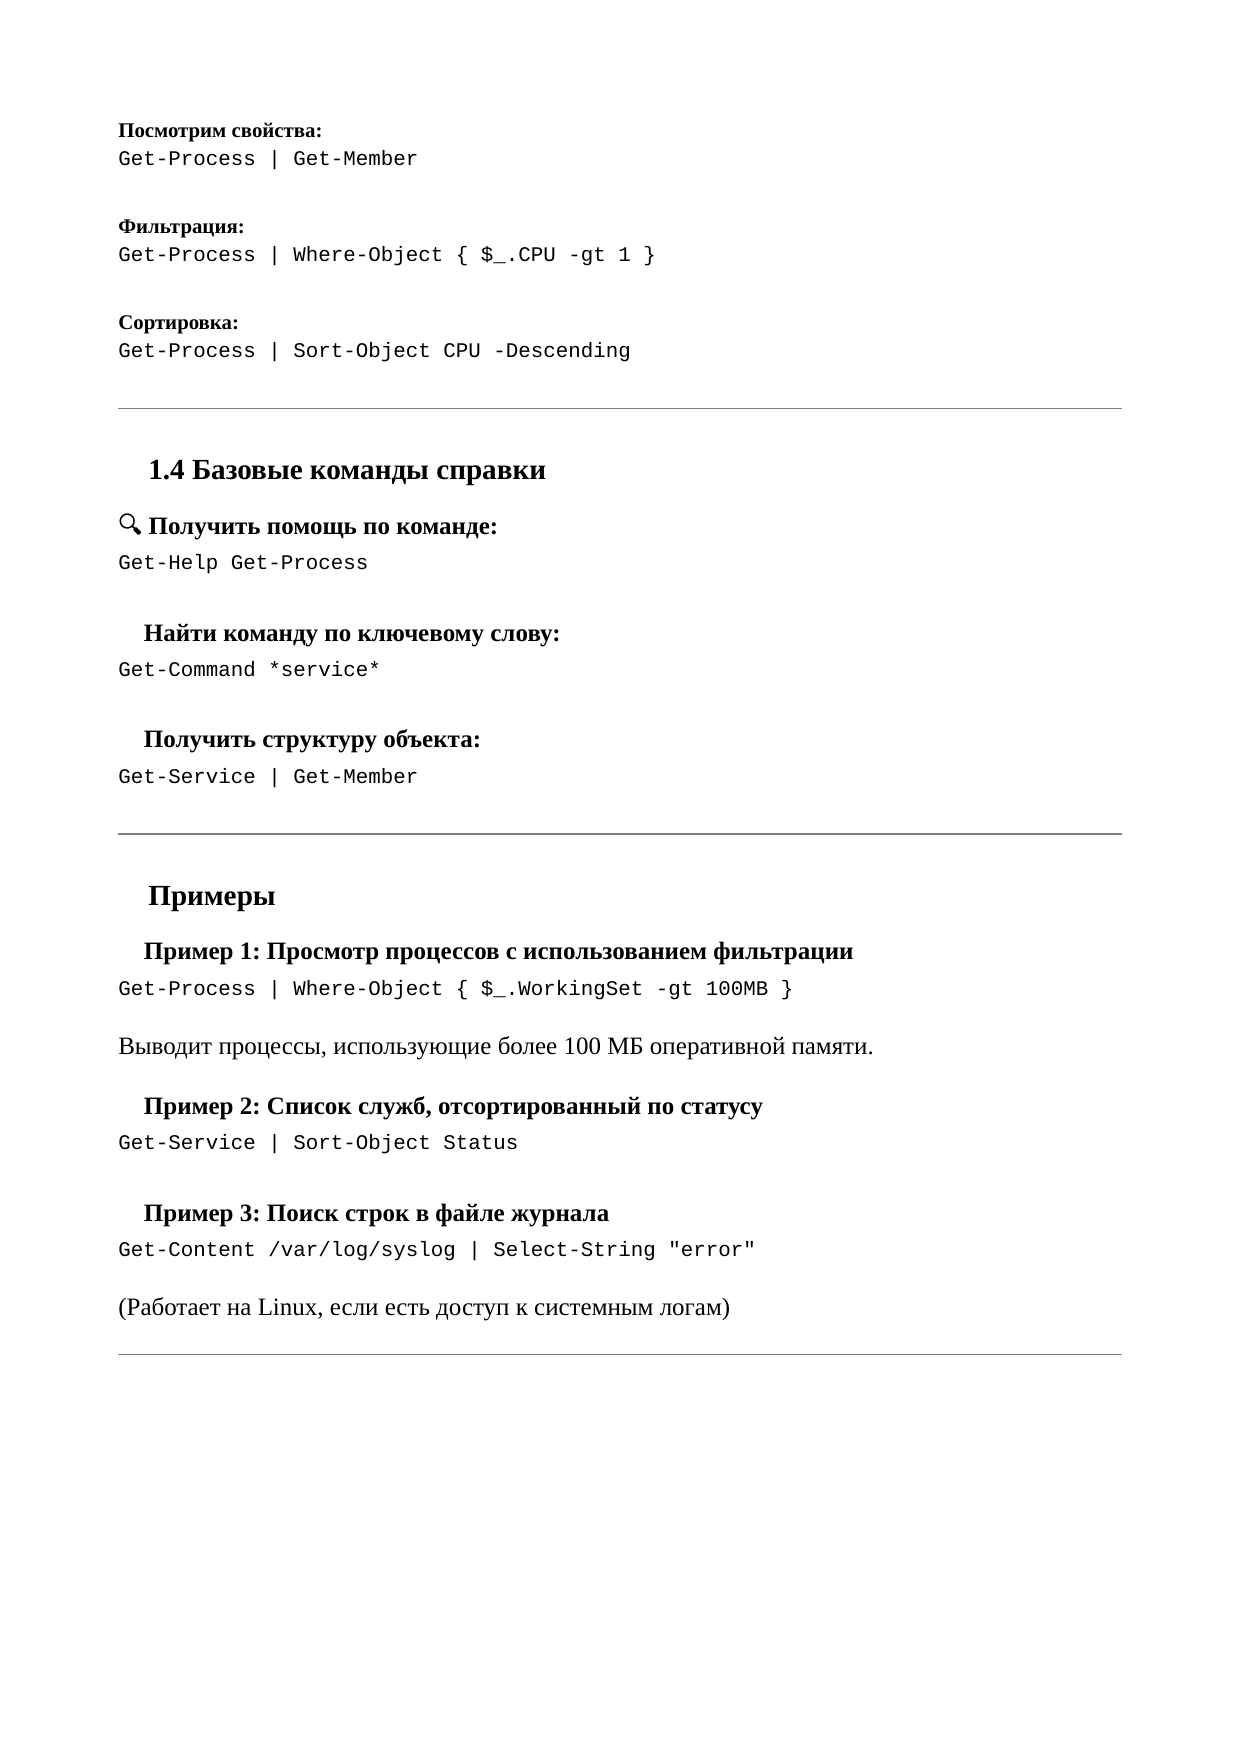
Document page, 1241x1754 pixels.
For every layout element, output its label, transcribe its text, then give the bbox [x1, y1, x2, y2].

subtitle 📌 Пример 2: Список служб, отсортированный по статусу [118, 1091, 1122, 1119]
text Get-Service | Get-Member [118, 766, 1122, 789]
text Get-Process | Where-Object { $_.WorkingSet -gt 100MB } [118, 978, 1122, 1001]
subtitle 🔎 Найти команду по ключевому слову: [118, 618, 1122, 646]
text Get-Service | Sort-Object Status [118, 1132, 1122, 1156]
text Get-Process | Get-Member [118, 148, 1122, 172]
subtitle 🧪 Примеры [118, 878, 1122, 911]
subtitle Сортировка: [118, 310, 1122, 334]
subtitle 📌 Пример 3: Поиск строк в файле журнала [118, 1198, 1122, 1226]
subtitle 🔍 Получить помощь по команде: [118, 511, 1122, 539]
text Выводит процессы, использующие более 100 МБ оперативной памяти. [118, 1031, 1122, 1059]
text (Работает на Linux, если есть доступ к системным логам) [118, 1292, 1122, 1321]
subtitle 🔬 Получить структуру объекта: [118, 724, 1122, 753]
subtitle Фильтрация: [118, 214, 1122, 238]
subtitle Посмотрим свойства: [118, 118, 1122, 142]
text Get-Help Get-Process [118, 552, 1122, 576]
text Get-Process | Where-Object { $_.CPU -gt 1 } [118, 244, 1122, 268]
text Get-Content /var/log/syslog | Select-String "error" [118, 1239, 1122, 1263]
subtitle 📘 1.4 Базовые команды справки [118, 452, 1122, 486]
subtitle 📌 Пример 1: Просмотр процессов с использованием фильтрации [118, 936, 1122, 965]
text Get-Command *service* [118, 659, 1122, 683]
text Get-Process | Sort-Object CPU -Descending [118, 340, 1122, 364]
